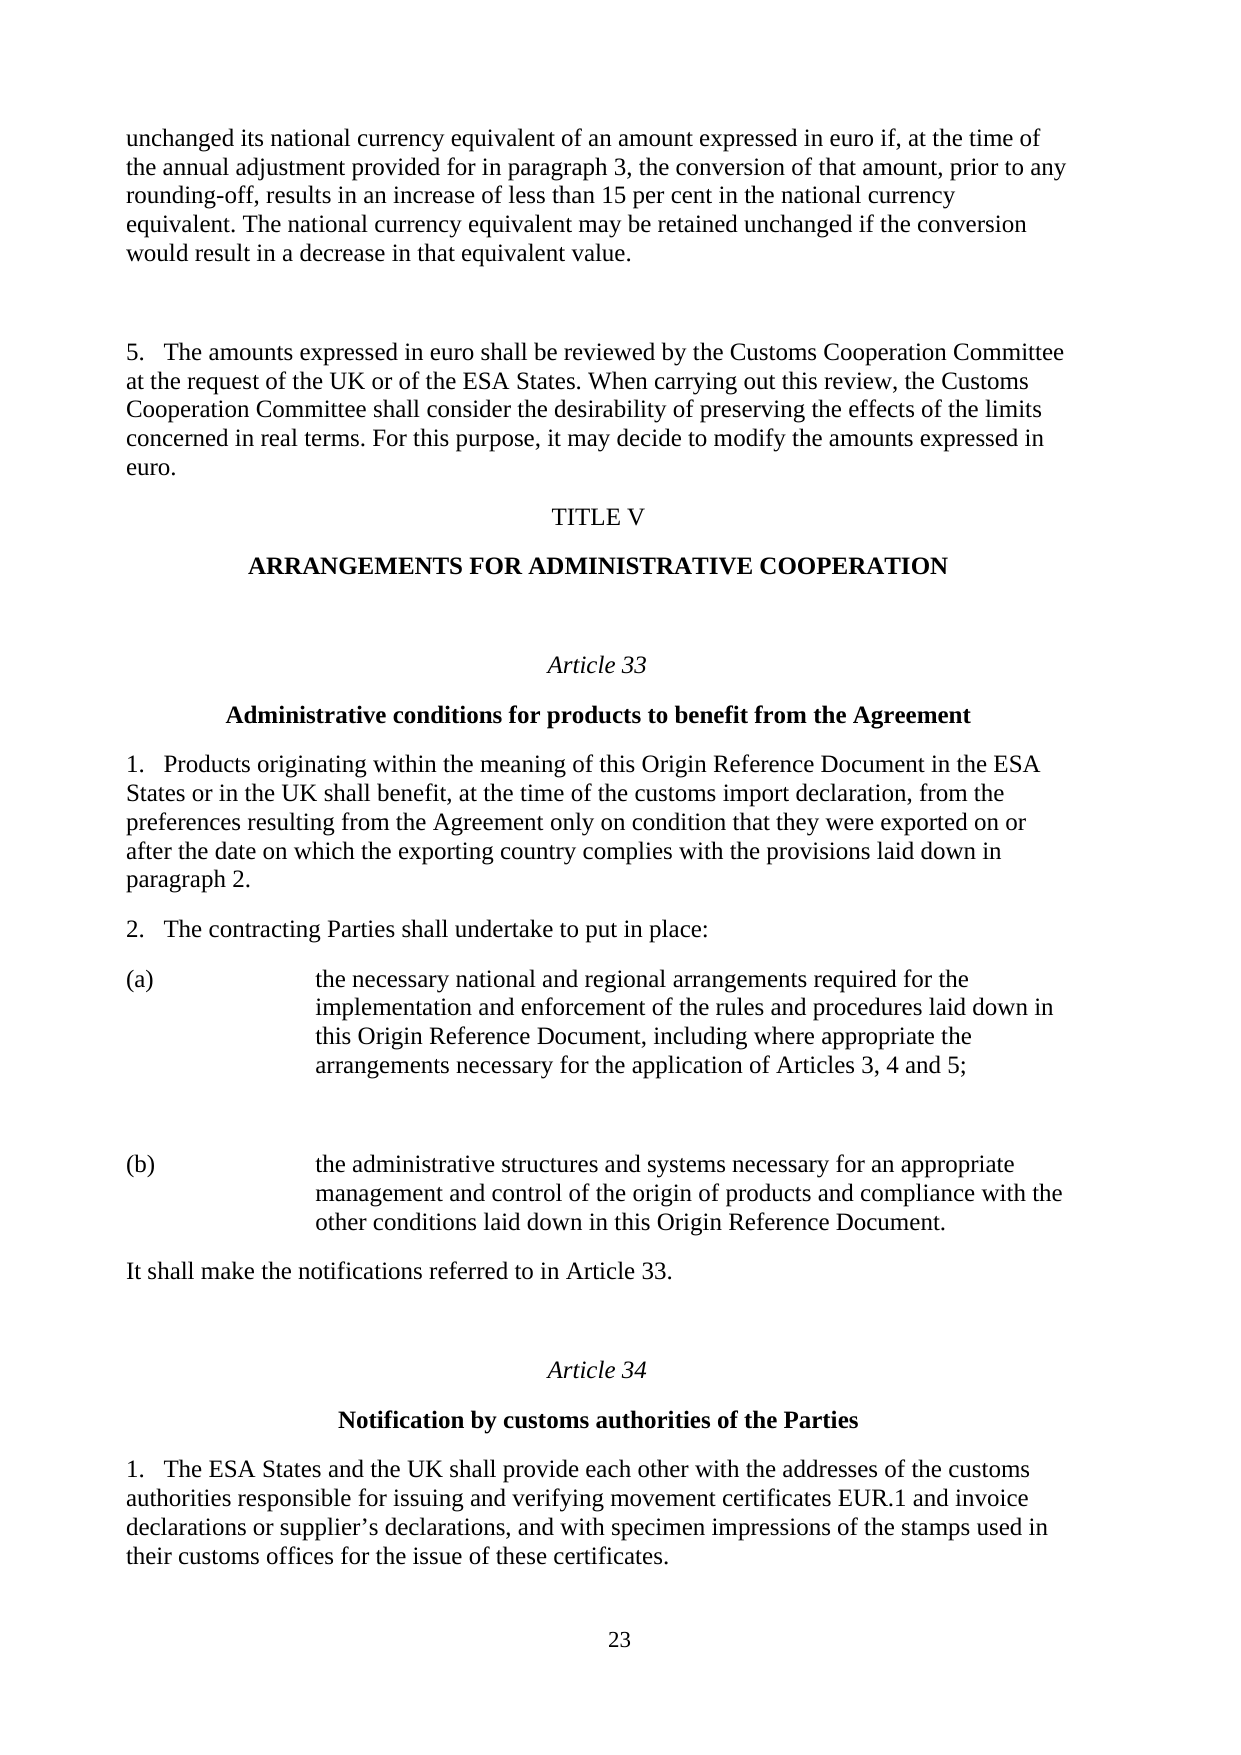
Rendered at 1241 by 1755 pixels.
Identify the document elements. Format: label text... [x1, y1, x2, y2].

table_cell the administrative structures and systems necessary for an appropriate management and control of the origin of products and compliance with the other conditions laid down in this Origin Reference Document. [256, 1139, 1172, 1246]
text 2. The contracting Parties shall undertake to put in place: [126, 914, 1071, 943]
table_header the necessary national and regional arrangements required for the implementation and enforcement of the rules and procedures laid down in this Origin Reference Document, including where appropriate the arrangements necessary for the application of Articles 3, 4 and 5; [256, 953, 1172, 1139]
table_header (a) [67, 953, 256, 1139]
text Administrative conditions for products to benefit from the Agreement [126, 700, 1071, 729]
text 1. Products originating within the meaning of this Origin Reference Document in the ESA States or in the UK shall benefit, at the time of the customs import declaration, from the preferences resulting from the Agreement only on condition that they were exported on or after the date on which the exporting country complies with the provisions laid down in paragraph 2. [126, 749, 1071, 893]
text It shall make the notifications referred to in Article 33. [126, 1256, 1071, 1285]
text Article 33 [126, 650, 1071, 679]
text unchanged its national currency equivalent of an amount expressed in euro if, at the time of the annual adjustment provided for in paragraph 3, the conversion of that amount, prior to any rounding-off, results in an increase of less than 15 per cent in the national currency equivalent. The national currency equivalent may be retained unchanged if the conversion would result in a decrease in that equivalent value. [126, 123, 1071, 267]
table_cell (b) [67, 1139, 256, 1246]
text Notification by customs authorities of the Parties [126, 1405, 1071, 1434]
text 1. The ESA States and the UK shall provide each other with the addresses of the customs authorities responsible for issuing and verifying movement certificates EUR.1 and invoice declarations or supplier’s declarations, and with specimen impressions of the stamps used in their customs offices for the issue of these certificates. [126, 1454, 1071, 1569]
text ARRANGEMENTS FOR ADMINISTRATIVE COOPERATION [126, 551, 1071, 580]
text 5. The amounts expressed in euro shall be reviewed by the Customs Cooperation Committee at the request of the UK or of the ESA States. When carrying out this review, the Customs Cooperation Committee shall consider the desirability of preserving the effects of the limits concerned in real terms. For this purpose, it may decide to modify the amounts expressed in euro. [126, 337, 1071, 481]
text TITLE V [126, 502, 1071, 530]
text Article 34 [126, 1355, 1071, 1384]
